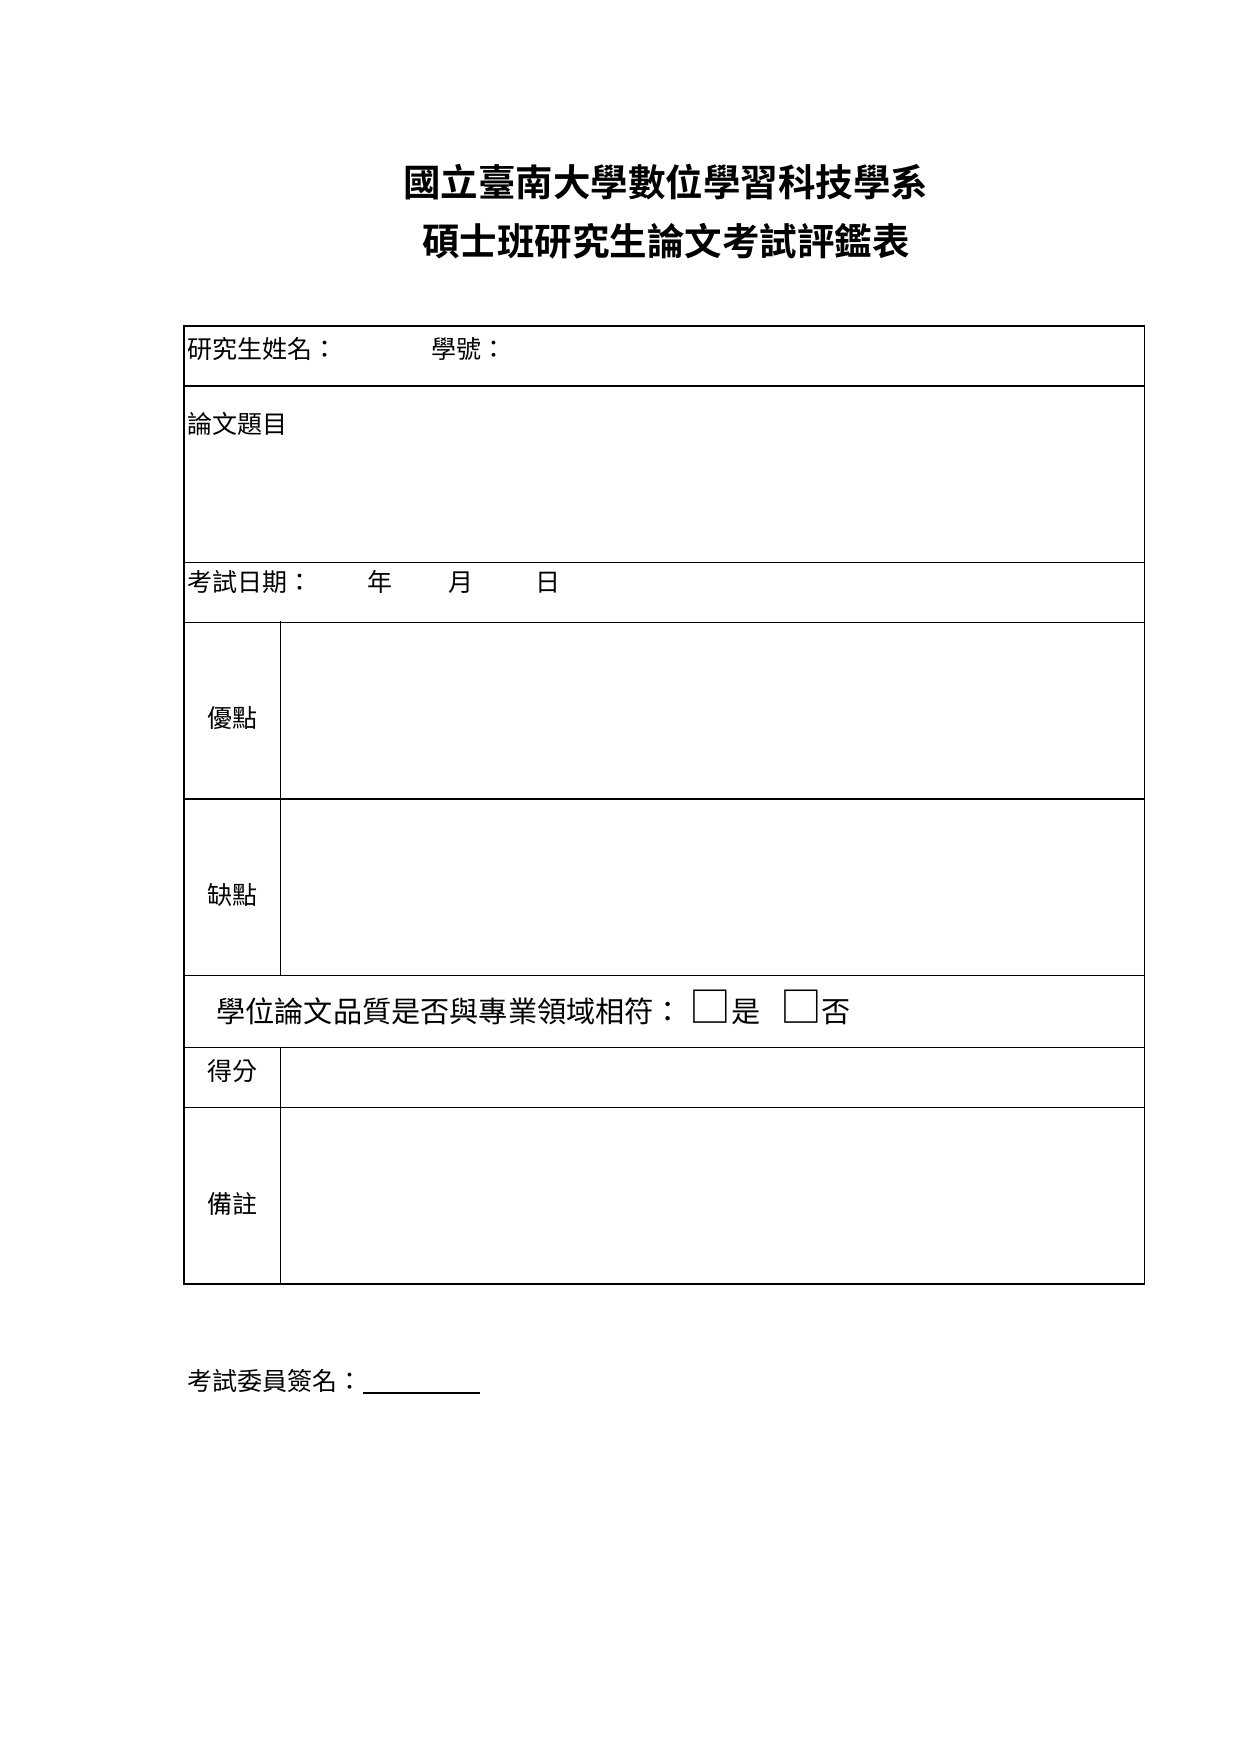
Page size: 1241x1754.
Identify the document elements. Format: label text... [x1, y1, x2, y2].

text 碩士班研究生論文考試評鑑表 [187, 208, 1144, 267]
table_cell [281, 800, 1144, 974]
text 考試委員簽名： [187, 1343, 1144, 1402]
table_cell [281, 1048, 1144, 1107]
table_cell [281, 623, 1144, 798]
table_cell 論文題目 [185, 387, 1144, 561]
table_cell 優點 [185, 623, 280, 798]
table_header 研究生姓名： 學號： [185, 327, 1144, 385]
table_cell 考試日期： 年 月 日 [185, 563, 1144, 621]
text 國立臺南大學數位學習科技學系 [187, 150, 1144, 208]
table_cell 學位論文品質是否與專業領域相符： □是 □否 [185, 976, 1144, 1047]
table_cell 得分 [185, 1048, 280, 1107]
table_cell [281, 1108, 1144, 1283]
table_cell 備註 [185, 1108, 280, 1283]
table_cell 缺點 [185, 800, 280, 974]
